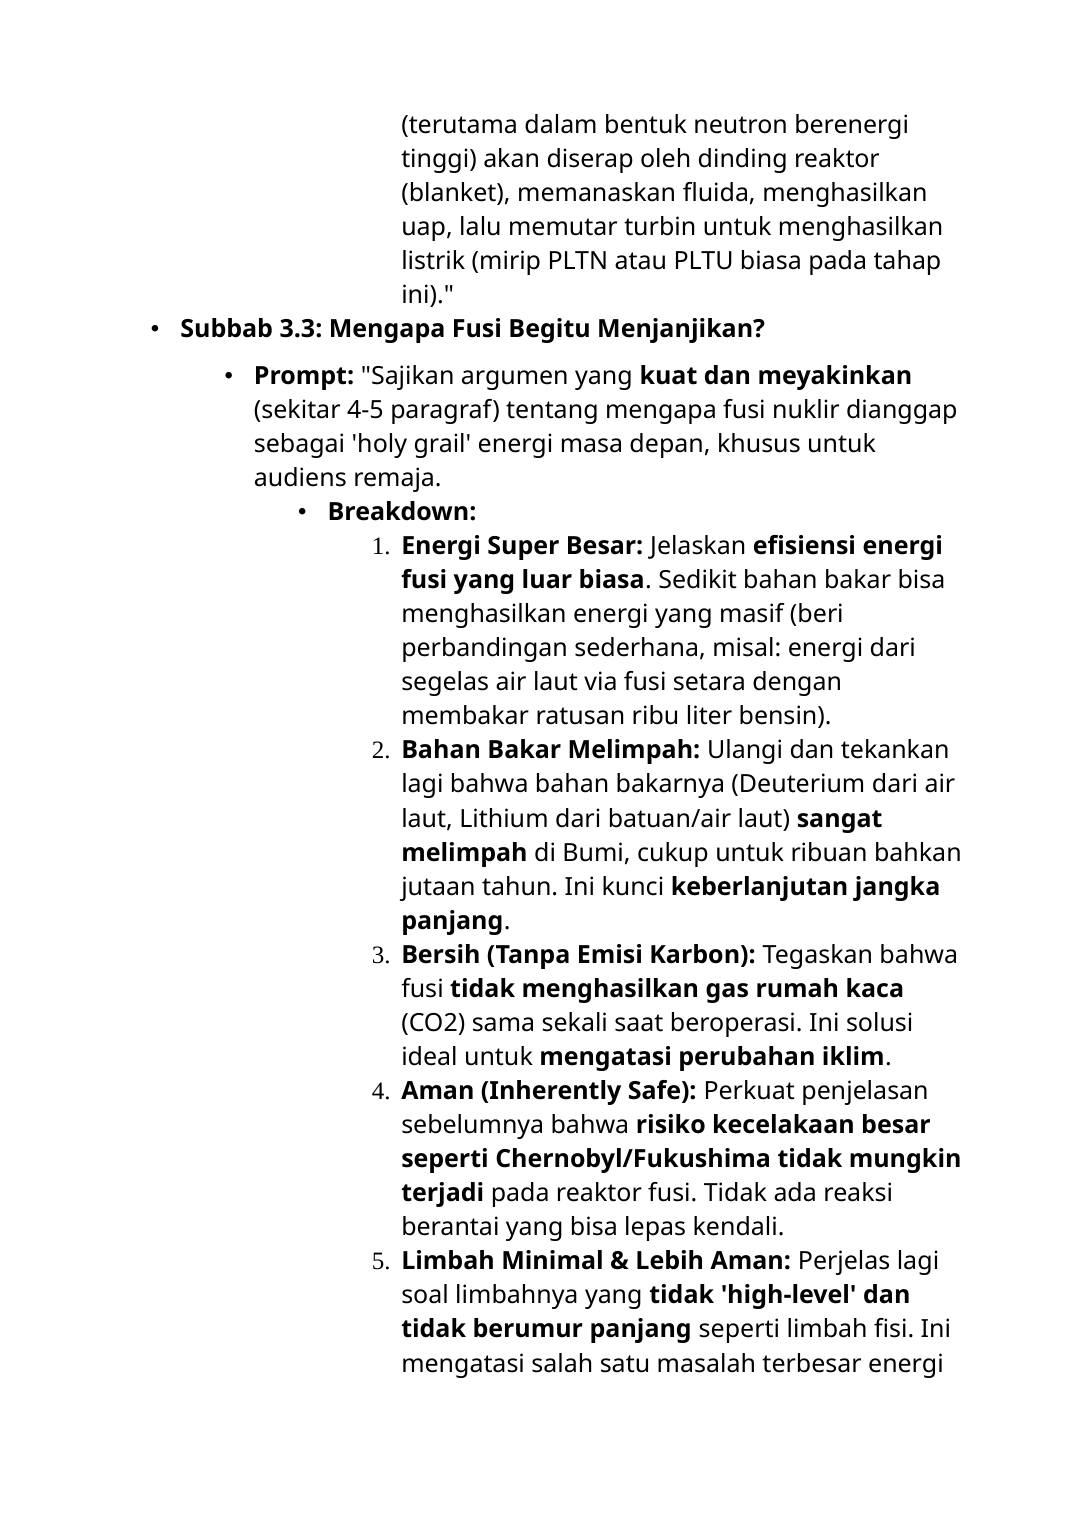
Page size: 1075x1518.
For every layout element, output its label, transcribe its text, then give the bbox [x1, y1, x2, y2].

list Bersih (Tanpa Emisi Karbon): Tegaskan bahwa fusi tidak menghasilkan gas rumah kaca (CO2) sama sekali saat beroperasi. Ini solusi ideal untuk mengatasi perubahan iklim. [372, 936, 968, 1073]
list (terutama dalam bentuk neutron berenergi tinggi) akan diserap oleh dinding reaktor (blanket), memanaskan fluida, menghasilkan uap, lalu memutar turbin untuk menghasilkan listrik (mirip PLTN atau PLTU biasa pada tahap ini)." [372, 106, 968, 311]
list Energi Super Besar: Jelaskan efisiensi energi fusi yang luar biasa. Sedikit bahan bakar bisa menghasilkan energi yang masif (beri perbandingan sederhana, misal: energi dari segelas air laut via fusi setara dengan membakar ratusan ribu liter bensin). [372, 528, 968, 732]
list Prompt: "Sajikan argumen yang kuat dan meyakinkan (sekitar 4-5 paragraf) tentang mengapa fusi nuklir dianggap sebagai 'holy grail' energi masa depan, khusus untuk audiens remaja. [224, 357, 968, 494]
list Aman (Inherently Safe): Perkuat penjelasan sebelumnya bahwa risiko kecelakaan besar seperti Chernobyl/Fukushima tidak mungkin terjadi pada reaktor fusi. Tidak ada reaksi berantai yang bisa lepas kendali. [372, 1073, 968, 1243]
list Subbab 3.3: Mengapa Fusi Begitu Menjanjikan? [151, 311, 968, 345]
list Bahan Bakar Melimpah: Ulangi dan tekankan lagi bahwa bahan bakarnya (Deuterium dari air laut, Lithium dari batuan/air laut) sangat melimpah di Bumi, cukup untuk ribuan bahkan jutaan tahun. Ini kunci keberlanjutan jangka panjang. [372, 732, 968, 936]
list Breakdown: [298, 494, 968, 528]
list Limbah Minimal & Lebih Aman: Perjelas lagi soal limbahnya yang tidak 'high-level' dan tidak berumur panjang seperti limbah fisi. Ini mengatasi salah satu masalah terbesar energi [372, 1243, 968, 1379]
